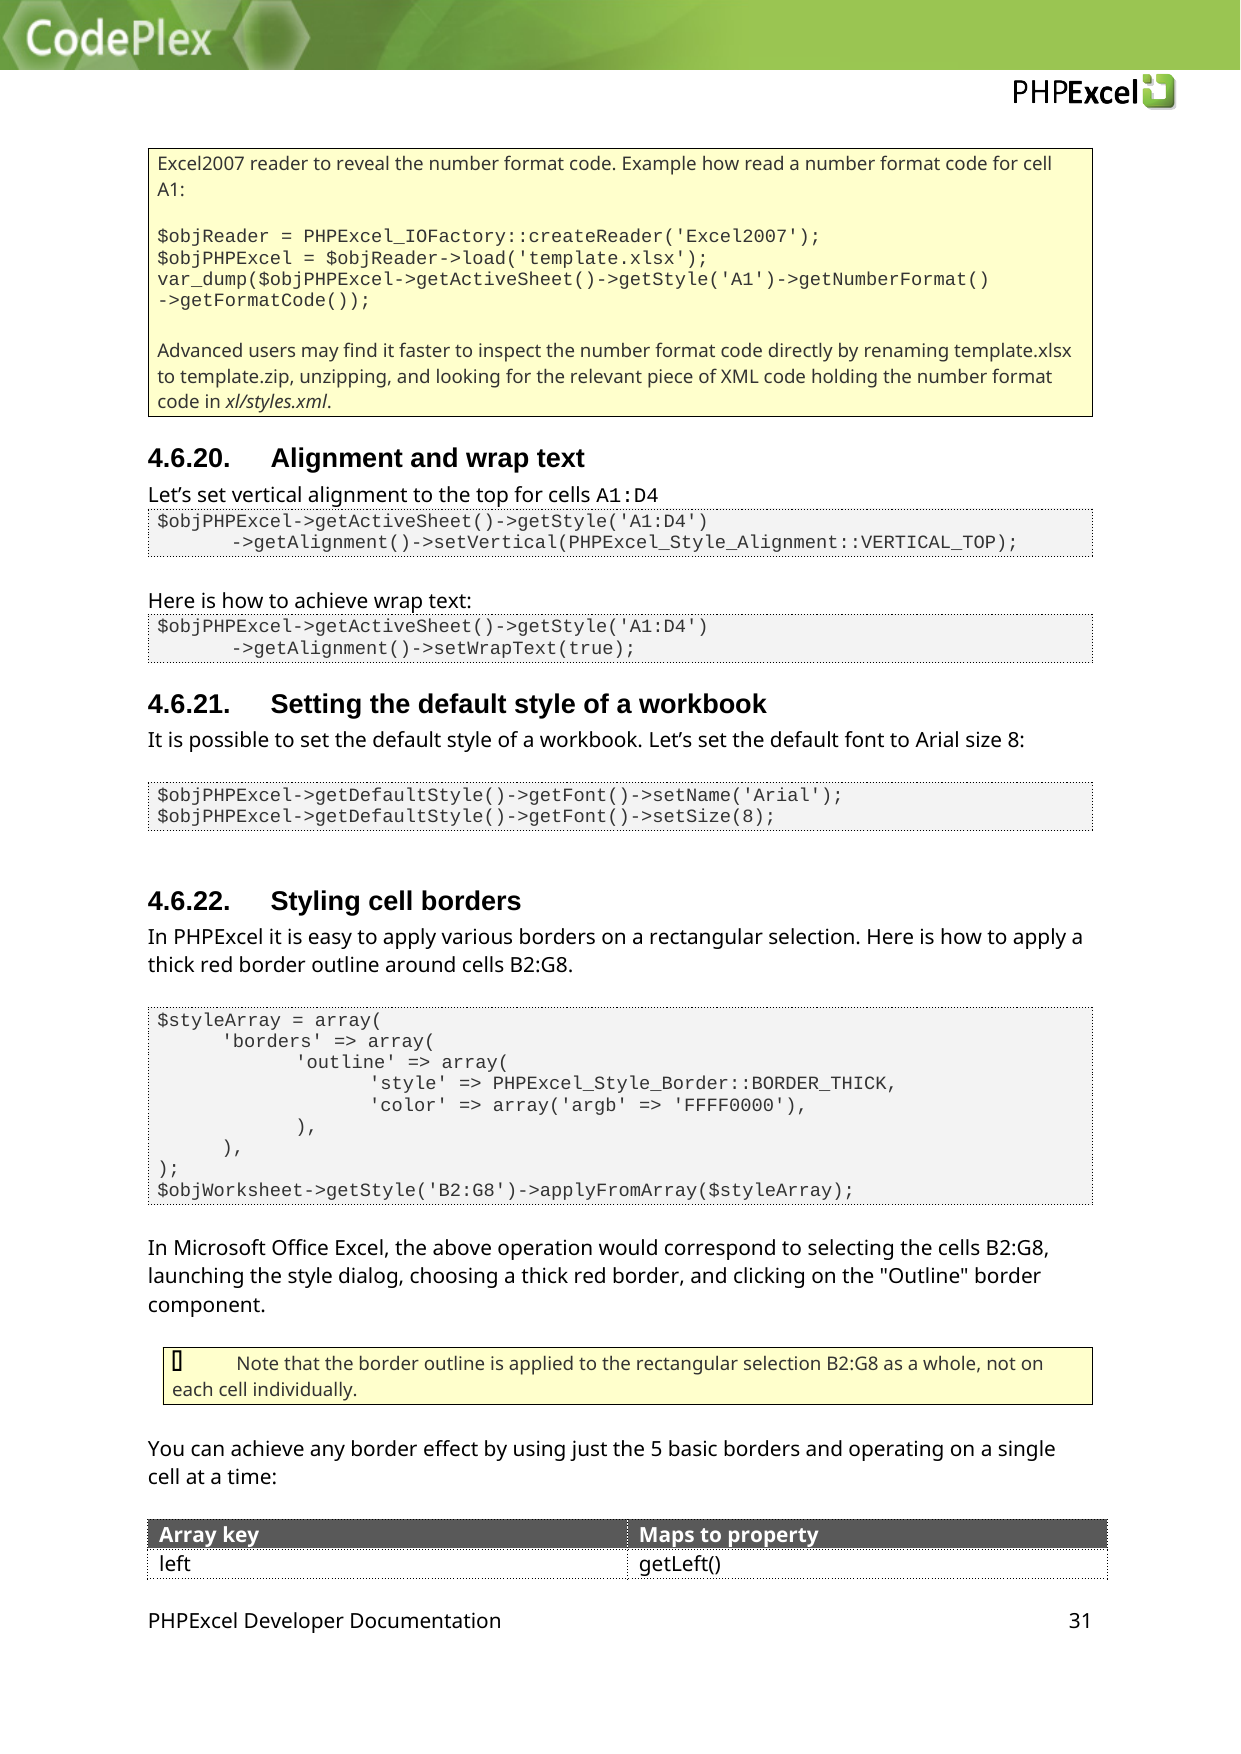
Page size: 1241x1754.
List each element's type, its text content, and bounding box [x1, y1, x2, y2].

table_cell getLeft() [628, 1549, 1107, 1578]
table_header Maps to property [628, 1519, 1107, 1548]
subtitle Alignment and wrap text [148, 442, 1093, 474]
text ->getAlignment()->setVertical(PHPExcel_Style_Alignment::VERTICAL_TOP); [148, 530, 1093, 557]
text You can achieve any border effect by using just the 5 basic borders and operating on a single cell at a time: [148, 1434, 1093, 1491]
text In PHPExcel it is easy to apply various borders on a rectangular selection. Here is how to apply a thick red border outline around cells B2:G8. [148, 922, 1093, 979]
text $objPHPExcel->getDefaultStyle()->getFont()->setName('Arial'); $objPHPExcel->getDefaultStyle()->getFont()->setSize(8); [148, 782, 1093, 831]
text $objPHPExcel->getActiveSheet()->getStyle('A1:D4') [148, 614, 1093, 635]
text ), [148, 1135, 1093, 1156]
table_cell left [148, 1549, 627, 1578]
text 'borders' => array( [148, 1028, 1093, 1050]
text Let’s set vertical alignment to the top for cells A1:D4 [148, 480, 1093, 508]
text Excel2007 reader to reveal the number format code. Example how read a number format code for cell A1: $objReader = PHPExcel_IOFactory::createReader('Excel2007'); $objPHPExcel = $objReader->load('template.xlsx'); var_dump($objPHPExcel->getActiveSheet()->getStyle('A1')->getNumberFormat() [149, 149, 1092, 288]
text Here is how to achieve wrap text: [148, 586, 1093, 614]
text ->getAlignment()->setWrapText(true); [148, 635, 1093, 663]
text 'color' => array('argb' => 'FFFF0000'), [148, 1092, 1093, 1113]
text ), [148, 1113, 1093, 1135]
subtitle Setting the default style of a workbook [148, 688, 1093, 719]
list Note that the border outline is applied to the rectangular selection B2:G8 as a whole, not on each cell individually. [164, 1348, 1092, 1404]
text It is possible to set the default style of a workbook. Let’s set the default font to Arial size 8: [148, 725, 1093, 754]
text $objPHPExcel->getActiveSheet()->getStyle('A1:D4') [148, 508, 1093, 530]
text Advanced users may find it faster to inspect the number format code directly by renaming template.xlsx to template.zip, unzipping, and looking for the relevant piece of XML code holding the number format code in xl/styles.xml. [149, 309, 1092, 416]
text $styleArray = array( [148, 1007, 1093, 1028]
text 'outline' => array( [148, 1050, 1093, 1071]
text ); [148, 1156, 1093, 1177]
subtitle Styling cell borders [148, 884, 1093, 916]
text ->getFormatCode()); [149, 288, 1092, 309]
table_header Array key [148, 1519, 627, 1548]
text In Microsoft Office Excel, the above operation would correspond to selecting the cells B2:G8, launching the style dialog, choosing a thick red border, and clicking on the "Outline" border component. [148, 1233, 1093, 1318]
text $objWorksheet->getStyle('B2:G8')->applyFromArray($styleArray); [148, 1177, 1093, 1205]
text 'style' => PHPExcel_Style_Border::BORDER_THICK, [148, 1071, 1093, 1092]
